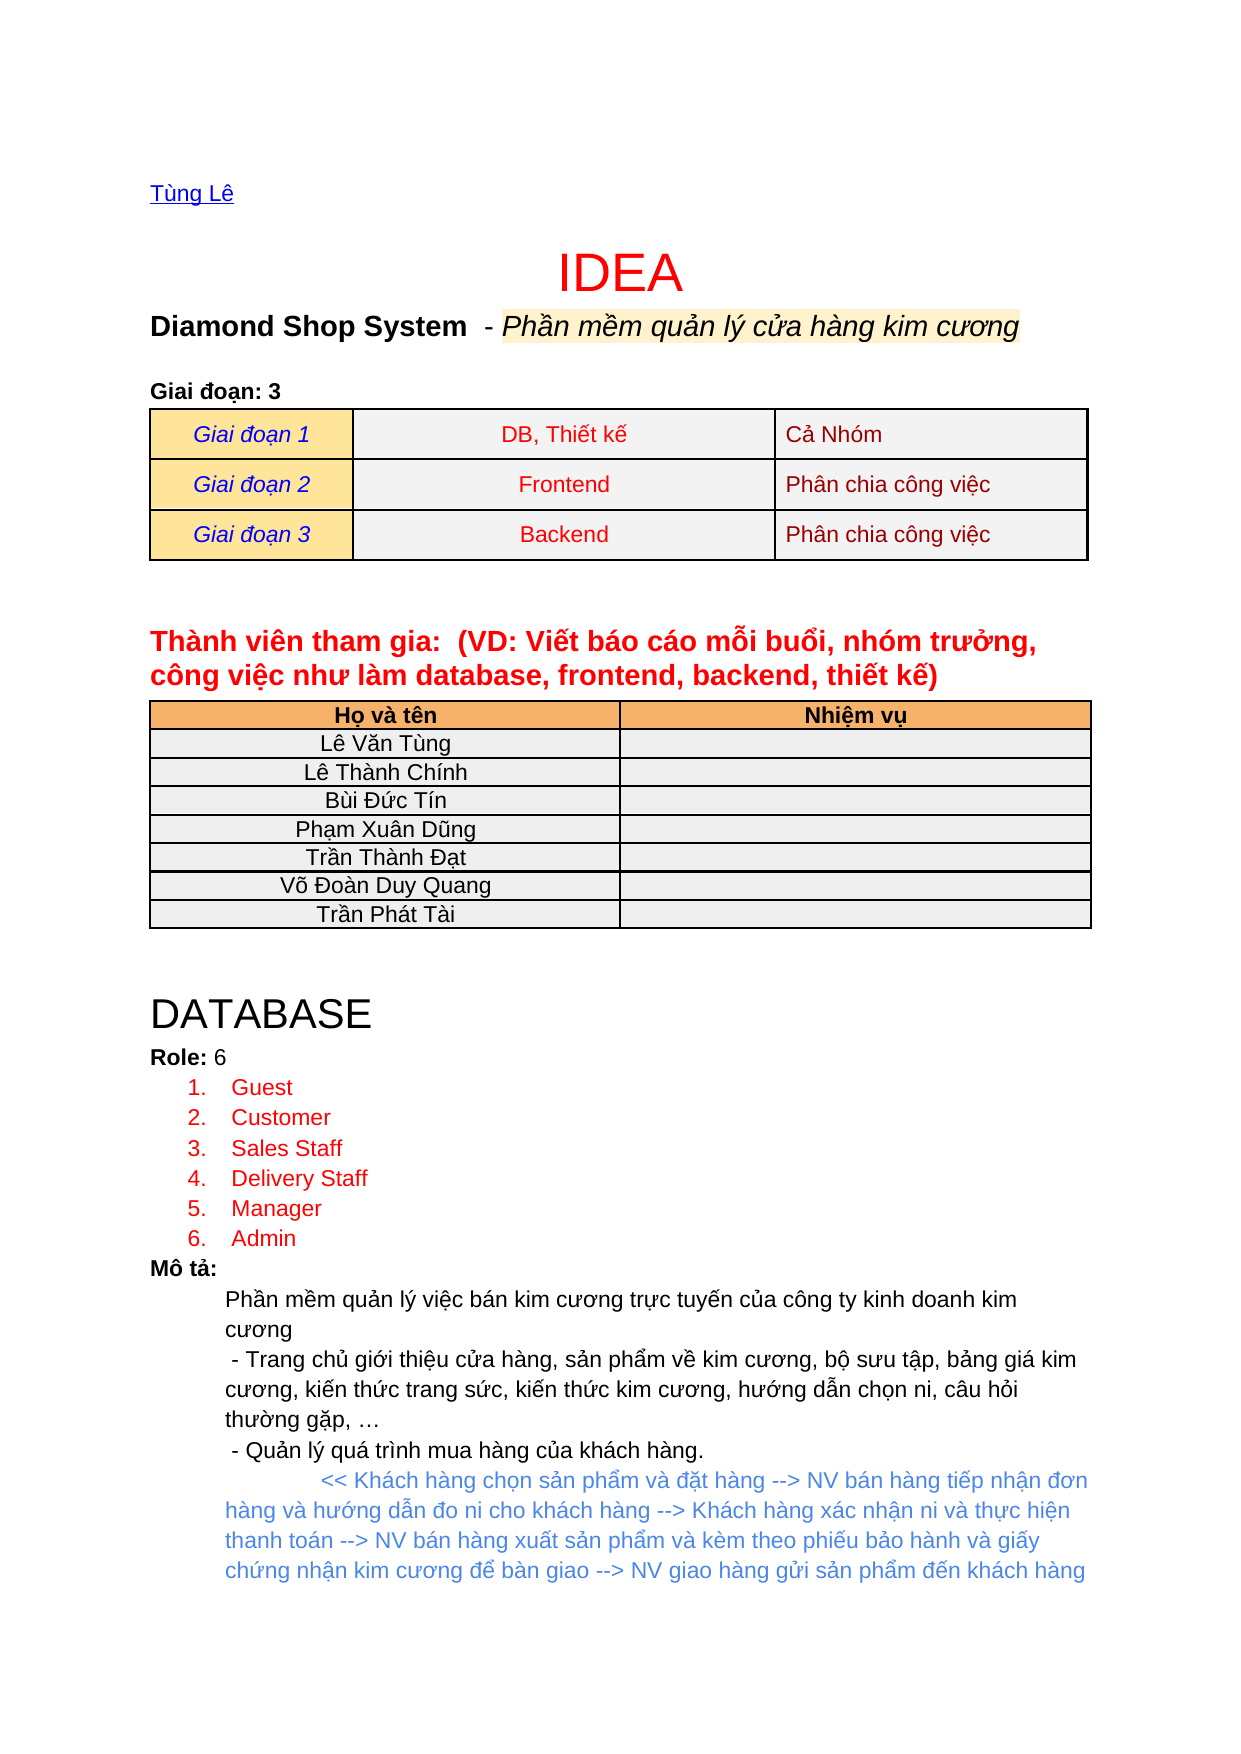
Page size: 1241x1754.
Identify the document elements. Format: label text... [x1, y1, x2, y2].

table_cell [621, 816, 1090, 842]
text Diamond Shop System - Phần mềm quản lý cửa hàng kim cương [150, 309, 1090, 343]
table_cell Phạm Xuân Dũng [151, 816, 619, 842]
table_header Họ và tên [151, 702, 619, 728]
table_header Nhiệm vụ [621, 702, 1090, 728]
table_cell [621, 901, 1090, 927]
table_cell [621, 787, 1090, 813]
table_cell [621, 873, 1090, 899]
table_cell Phân chia công việc [776, 460, 1086, 508]
text Tùng Lê [150, 180, 1090, 207]
table_cell [621, 730, 1090, 757]
table_cell Giai đoạn 3 [151, 511, 352, 559]
text Mô tả: [150, 1255, 1090, 1282]
list Admin [187, 1225, 1090, 1252]
table_cell Phân chia công việc [776, 511, 1086, 559]
table_cell Backend [354, 511, 774, 559]
text Role: 6 [150, 1044, 1090, 1070]
table_cell [621, 844, 1090, 870]
table_cell Frontend [354, 460, 774, 508]
table_cell Trần Thành Đạt [151, 844, 619, 870]
list Manager [187, 1195, 1090, 1221]
table_cell Giai đoạn 2 [151, 460, 352, 508]
text - Quản lý quá trình mua hàng của khách hàng. [225, 1437, 1090, 1463]
table_cell Trần Phát Tài [151, 901, 619, 927]
list Sales Staff [187, 1134, 1090, 1161]
text Phần mềm quản lý việc bán kim cương trực tuyến của công ty kinh doanh kim cương [225, 1286, 1090, 1342]
list Customer [187, 1104, 1090, 1131]
table_header DB, Thiết kế [354, 410, 774, 458]
text Giai đoạn: 3 [150, 378, 1090, 404]
title DATABASE [150, 990, 1090, 1038]
title IDEA [150, 241, 1090, 303]
table_cell Bùi Đức Tín [151, 787, 619, 813]
table_cell Lê Văn Tùng [151, 730, 619, 757]
list Delivery Staff [187, 1165, 1090, 1191]
table_cell [621, 759, 1090, 785]
text << Khách hàng chọn sản phẩm và đặt hàng --> NV bán hàng tiếp nhận đơn hàng và hướng dẫn đo ni cho khách hàng --> Khách hàng xác nhận ni và thực hiện thanh toán --> NV bán hàng xuất sản phẩm và kèm theo phiếu bảo hành và giấy chứng nhận kim cương để bàn giao --> NV giao hàng gửi sản phẩm đến khách hàng [225, 1467, 1090, 1584]
table_cell Võ Đoàn Duy Quang [151, 873, 619, 899]
table_header Giai đoạn 1 [151, 410, 352, 458]
table_header Cả Nhóm [776, 410, 1086, 458]
list Guest [187, 1074, 1090, 1101]
text - Trang chủ giới thiệu cửa hàng, sản phẩm về kim cương, bộ sưu tập, bảng giá kim cương, kiến thức trang sức, kiến thức kim cương, hướng dẫn chọn ni, câu hỏi thường gặp, … [225, 1346, 1090, 1433]
table_cell Lê Thành Chính [151, 759, 619, 785]
subtitle Thành viên tham gia: (VD: Viết báo cáo mỗi buổi, nhóm trưởng, công việc như làm database, frontend, backend, thiết kế) [150, 624, 1090, 691]
